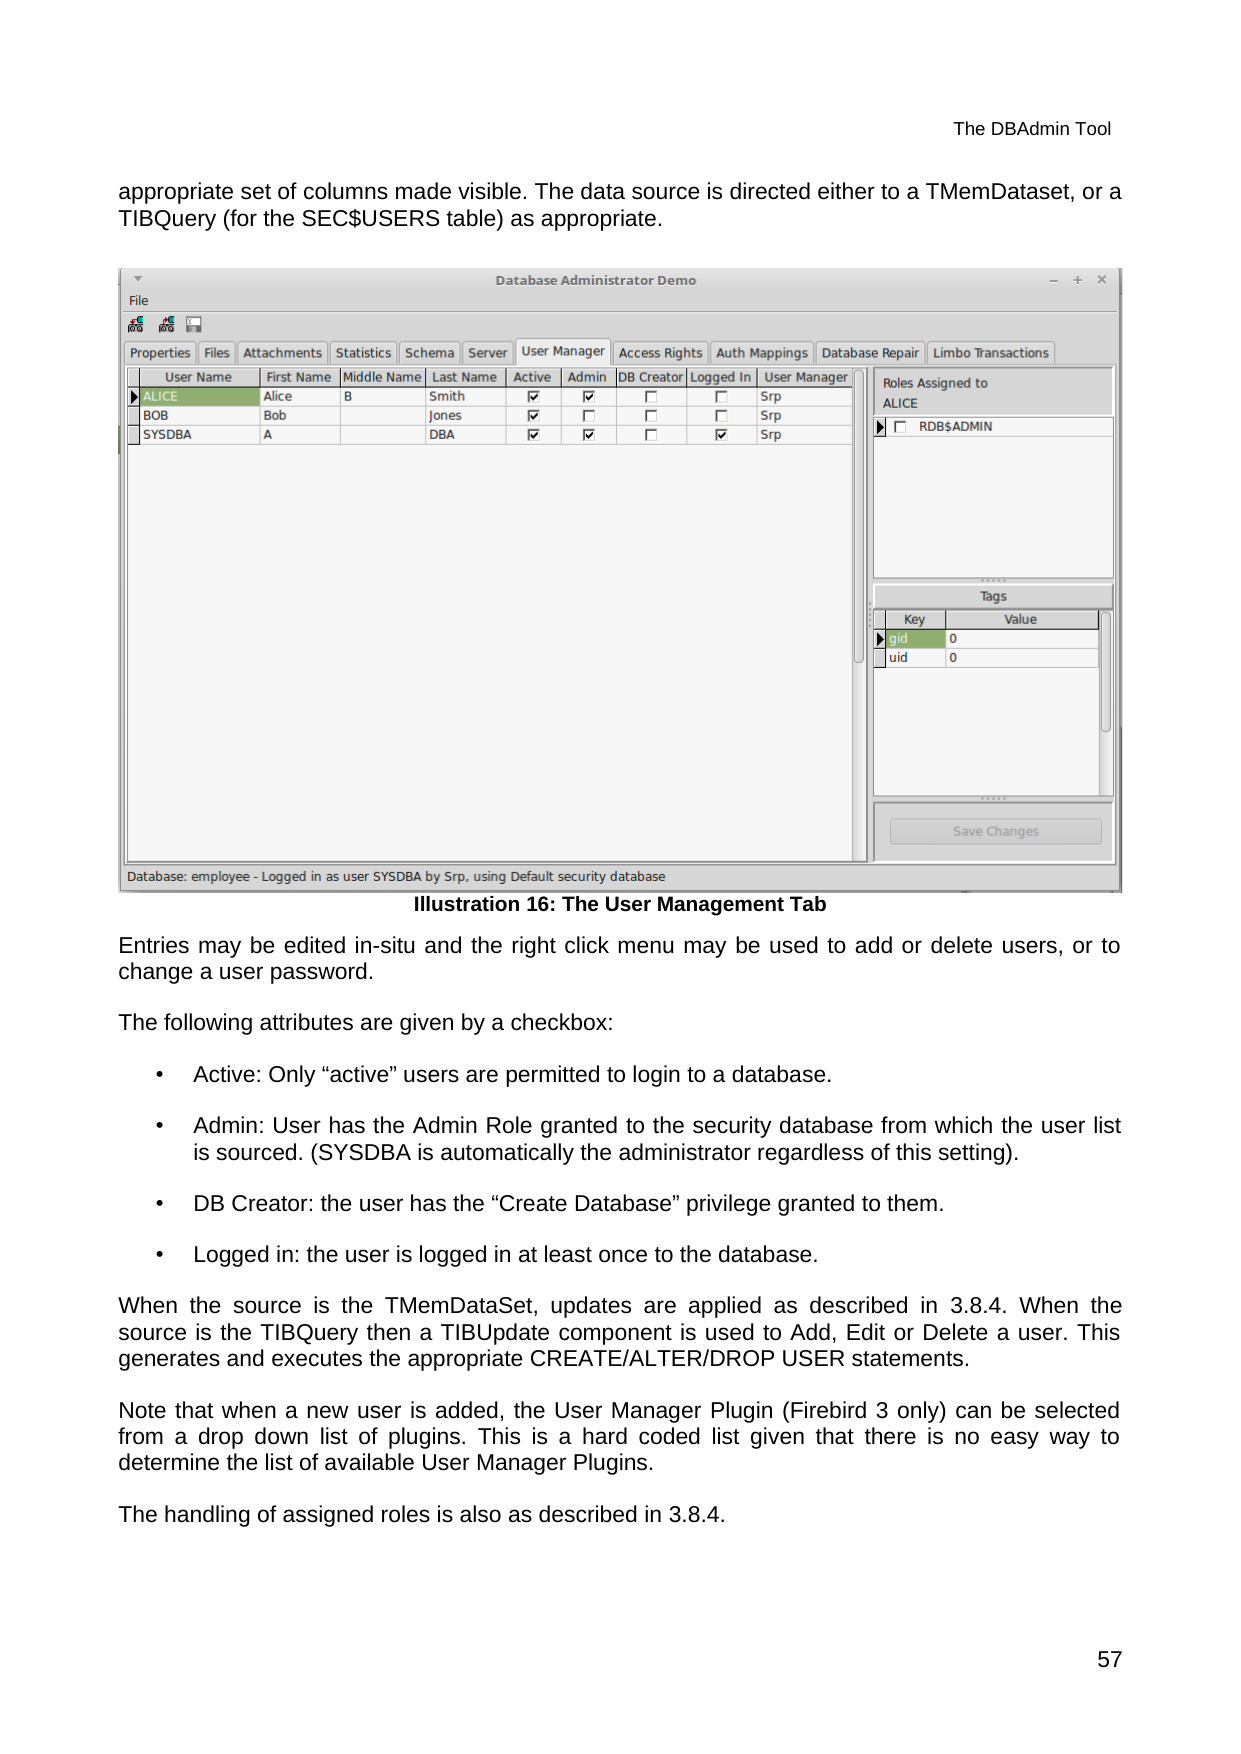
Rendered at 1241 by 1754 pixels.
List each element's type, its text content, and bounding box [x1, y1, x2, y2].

text [118, 256, 1122, 268]
text When the source is the TMemDataSet, updates are applied as described in 3.8.4. When the source is the TIBQuery then a TIBUpdate component is used to Add, Edit or Delete a user. This generates and executes the appropriate CREATE/ALTER/DROP USER statements. [118, 1292, 1122, 1372]
text The handling of assigned roles is also as described in 3.8.4. [118, 1501, 1122, 1527]
text Entries may be edited in-situ and the right click menu may be used to add or delete users, or to change a user password. [118, 916, 1122, 984]
text Note that when a new user is added, the User Manager Plugin (Firebird 3 only) can be selected from a drop down list of plugins. This is a hard coded list given that there is no easy way to determine the list of available User Manager Plugins. [118, 1397, 1122, 1476]
list Logged in: the user is logged in at least once to the database. [156, 1241, 1122, 1267]
picture [118, 268, 1123, 893]
text The following attributes are given by a checkbox: [118, 1009, 1122, 1036]
text appropriate set of columns made visible. The data source is directed either to a TMemDataset, or a TIBQuery (for the SEC$USERS table) as appropriate. [118, 178, 1122, 231]
list Admin: User has the Admin Role granted to the security database from which the user list is sourced. (SYSDBA is automatically the administrator regardless of this setting). [156, 1112, 1122, 1165]
list Active: Only “active” users are permitted to login to a database. [156, 1061, 1122, 1087]
list DB Creator: the user has the “Create Database” privilege granted to them. [156, 1190, 1122, 1216]
text Illustration 16: The User Management Tab [118, 893, 1122, 916]
